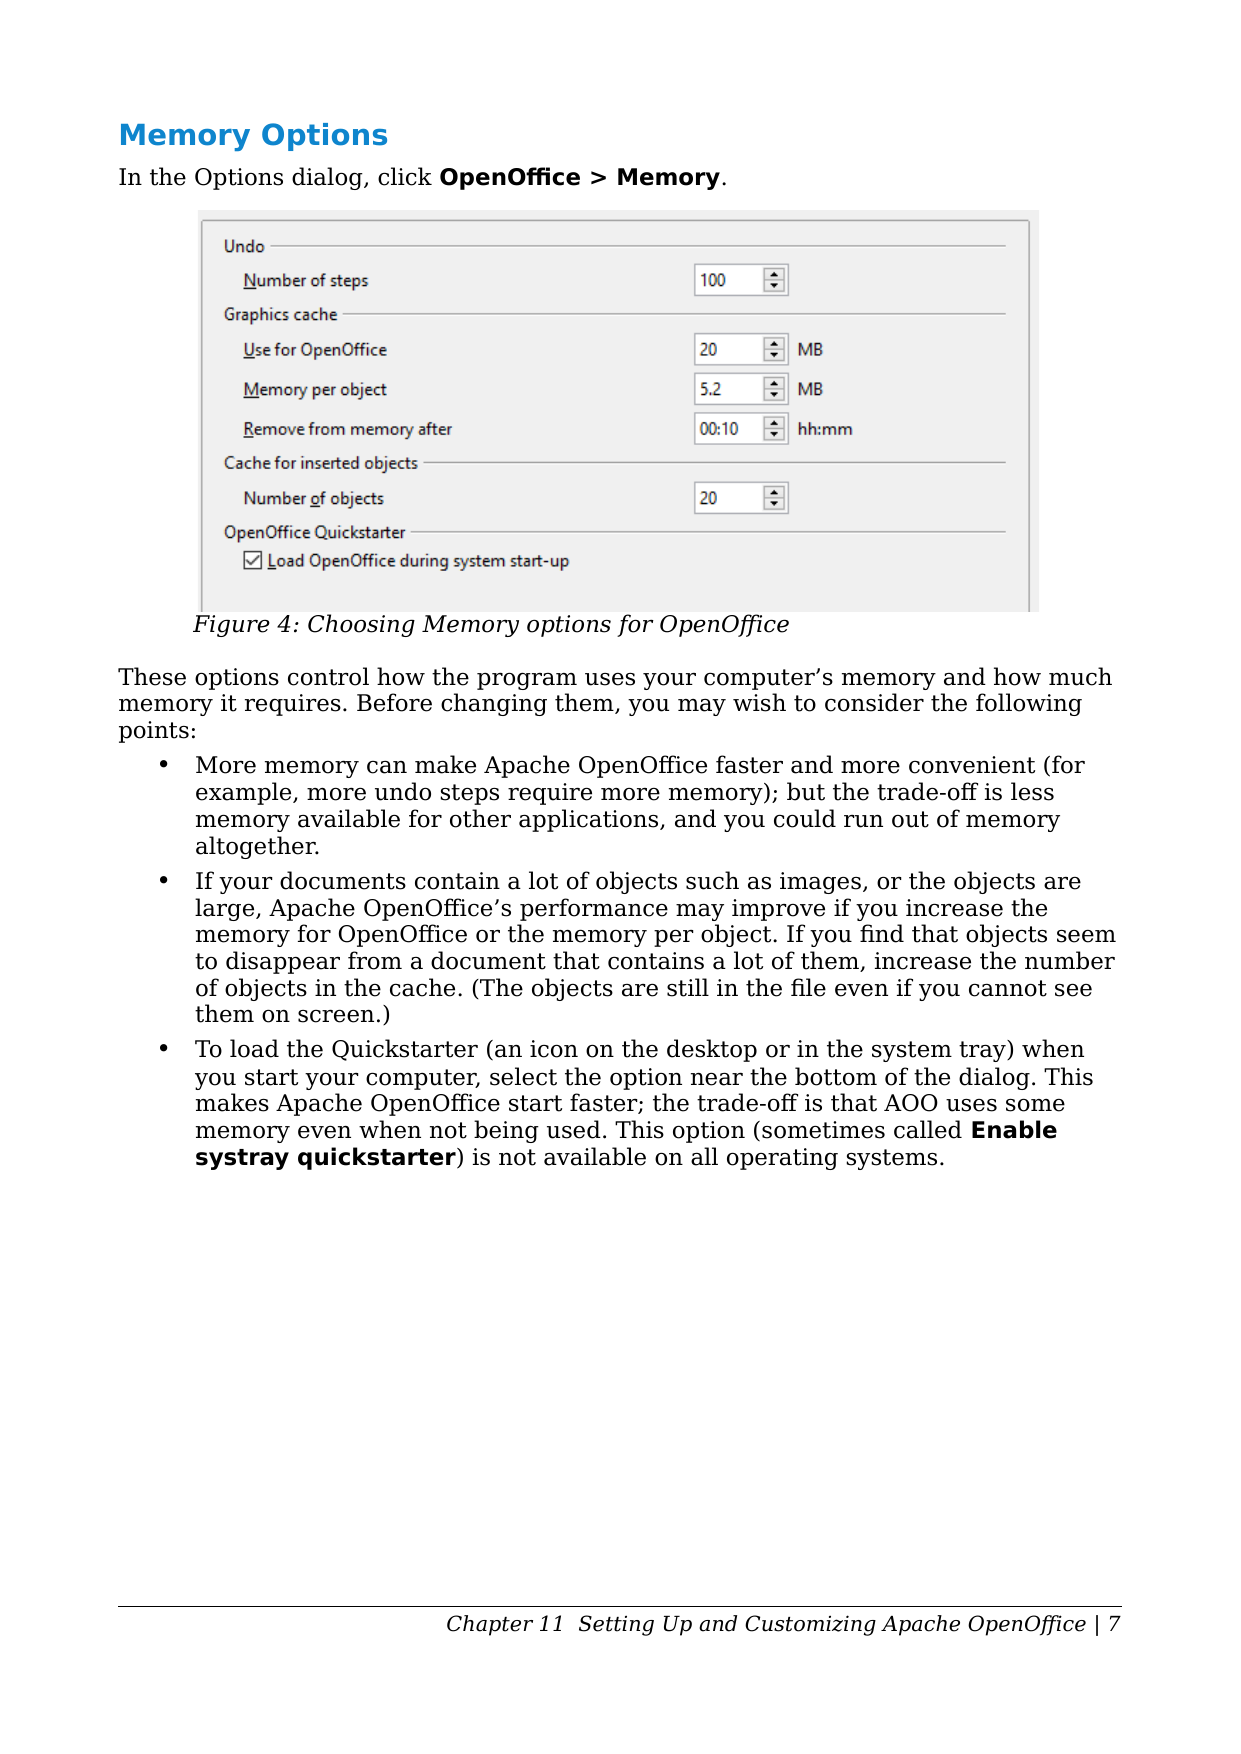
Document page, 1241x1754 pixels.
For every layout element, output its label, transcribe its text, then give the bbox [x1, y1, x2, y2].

list These options control how the program uses your computer’s memory and how much memory it requires. Before changing them, you may wish to consider the following points: [118, 664, 1122, 744]
list To load the Quickstarter (an icon on the desktop or in the system tray) when you start your computer, select the option near the bottom of the dialog. This makes Apache OpenOffice start faster; the trade-off is that AOO uses some memory even when not being used. This option (sometimes called Enable systray quickstarter) is not available on all operating systems. [156, 1034, 1122, 1170]
list In the Options dialog, click OpenOffice > Memory. [118, 164, 1122, 191]
picture [197, 210, 1040, 612]
subtitle Memory Options [118, 118, 1122, 152]
list If your documents contain a lot of objects such as images, or the objects are large, Apache OpenOffice’s performance may improve if you increase the memory for OpenOffice or the memory per object. If you find that objects seem to disappear from a document that contains a lot of them, increase the number of objects in the cache. (The objects are still in the file even if you cannot see them on screen.) [156, 866, 1122, 1028]
text Figure 4: Choosing Memory options for OpenOffice [193, 210, 1040, 638]
list More memory can make Apache OpenOffice faster and more convenient (for example, more undo steps require more memory); but the trade-off is less memory available for other applications, and you could run out of memory altogether. [156, 750, 1122, 859]
